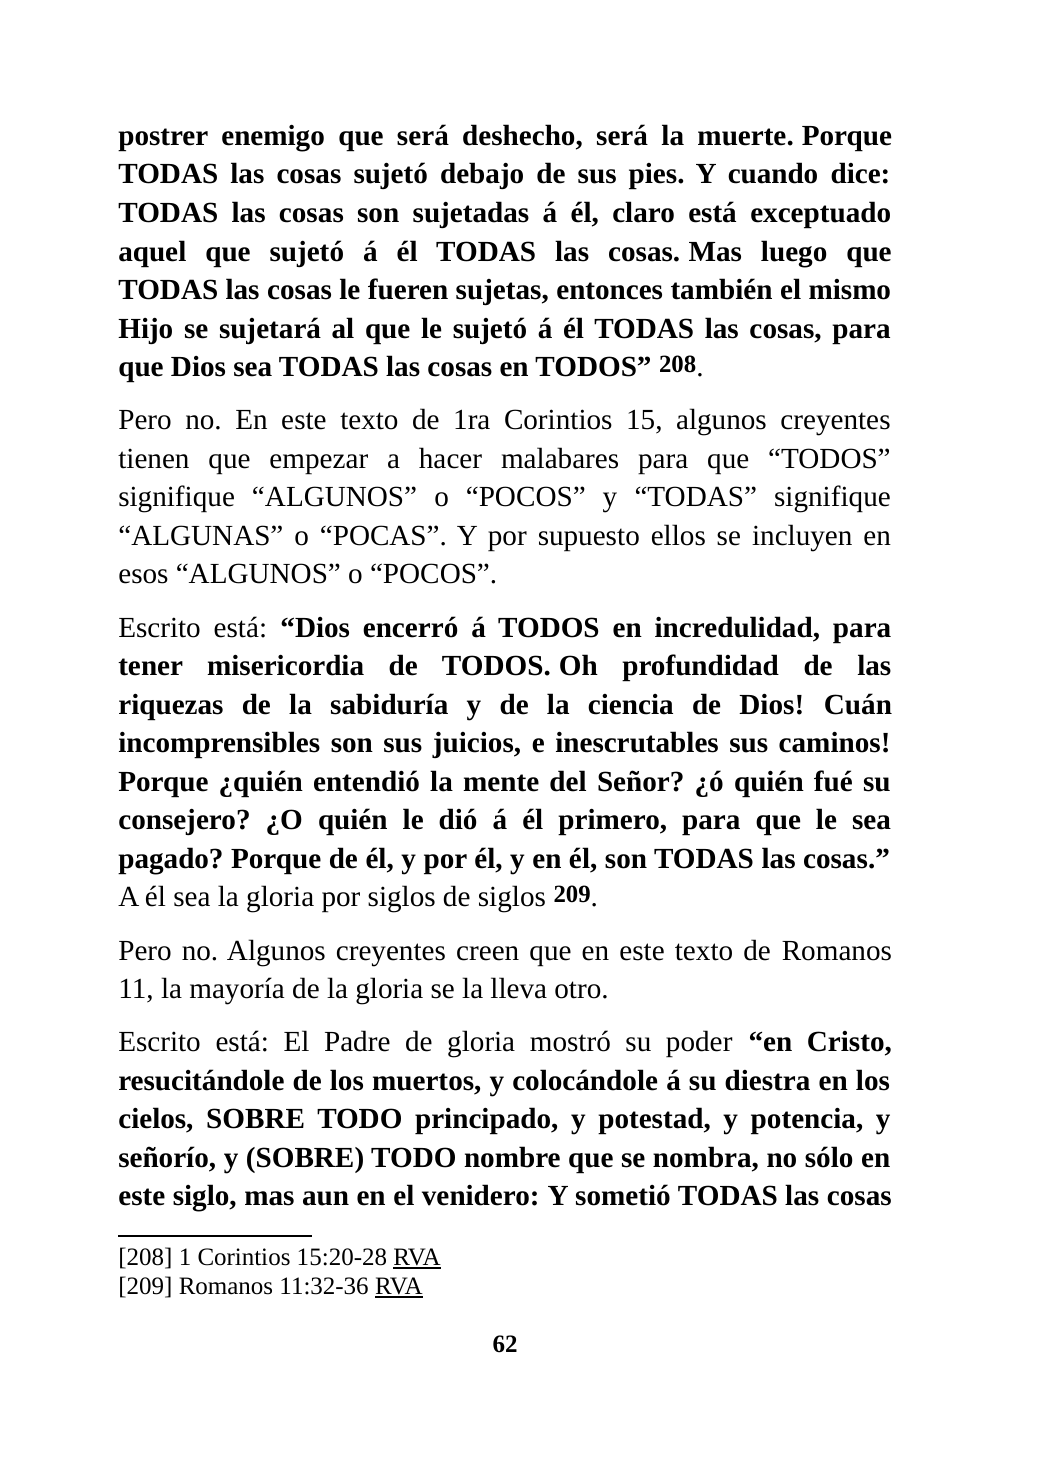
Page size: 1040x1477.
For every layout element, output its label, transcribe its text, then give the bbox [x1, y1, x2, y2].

text Pero no. Algunos creyentes creen que en este texto de Romanos 11, la mayoría de la gloria se la lleva otro. [118, 933, 892, 1005]
text 1 Corintios 15:20-28 RVA [118, 1242, 892, 1271]
text Escrito está: “Dios encerró á TODOS en incredulidad, para tener misericordia de TODOS. Oh profundidad de las riquezas de la sabiduría y de la ciencia de Dios! ­Cuán incomprensibles son sus juicios, e inescrutables sus caminos! Porque ¿quién entendió la mente del Señor? ¿ó quién fué su consejero? ¿O quién le dió á él primero, para que le sea pagado? Porque de él, y por él, y en él, son TODAS las cosas.” A él sea la gloria por siglos de siglos . [118, 610, 892, 913]
text Pero no. En este texto de 1ra Corintios 15, algunos creyentes tienen que empezar a hacer malabares para que “TODOS” signifique “ALGUNOS” o “POCOS” y “TODAS” signifique “ALGUNAS” o “POCAS”. Y por supuesto ellos se incluyen en esos “ALGUNOS” o “POCOS”. [118, 402, 892, 590]
text Escrito está: El Padre de gloria mostró su poder “en Cristo, resucitándole de los muertos, y colocándole á su diestra en los cielos, SOBRE TODO principado, y potestad, y potencia, y señorío, y (SOBRE) TODO nombre que se nombra, no sólo en este siglo, mas aun en el venidero: Y sometió TODAS las cosas [118, 1024, 892, 1212]
text Romanos 11:32-36 RVA [118, 1271, 892, 1300]
text postrer enemigo que será deshecho, será la muerte. Porque TODAS las cosas sujetó debajo de sus pies. Y cuando dice: TODAS las cosas son sujetadas á él, claro está exceptuado aquel que sujetó á él TODAS las cosas. Mas luego que TODAS las cosas le fueren sujetas, entonces también el mismo Hijo se sujetará al que le sujetó á él TODAS las cosas, para que Dios sea TODAS las cosas en TODOS” . [118, 118, 892, 383]
